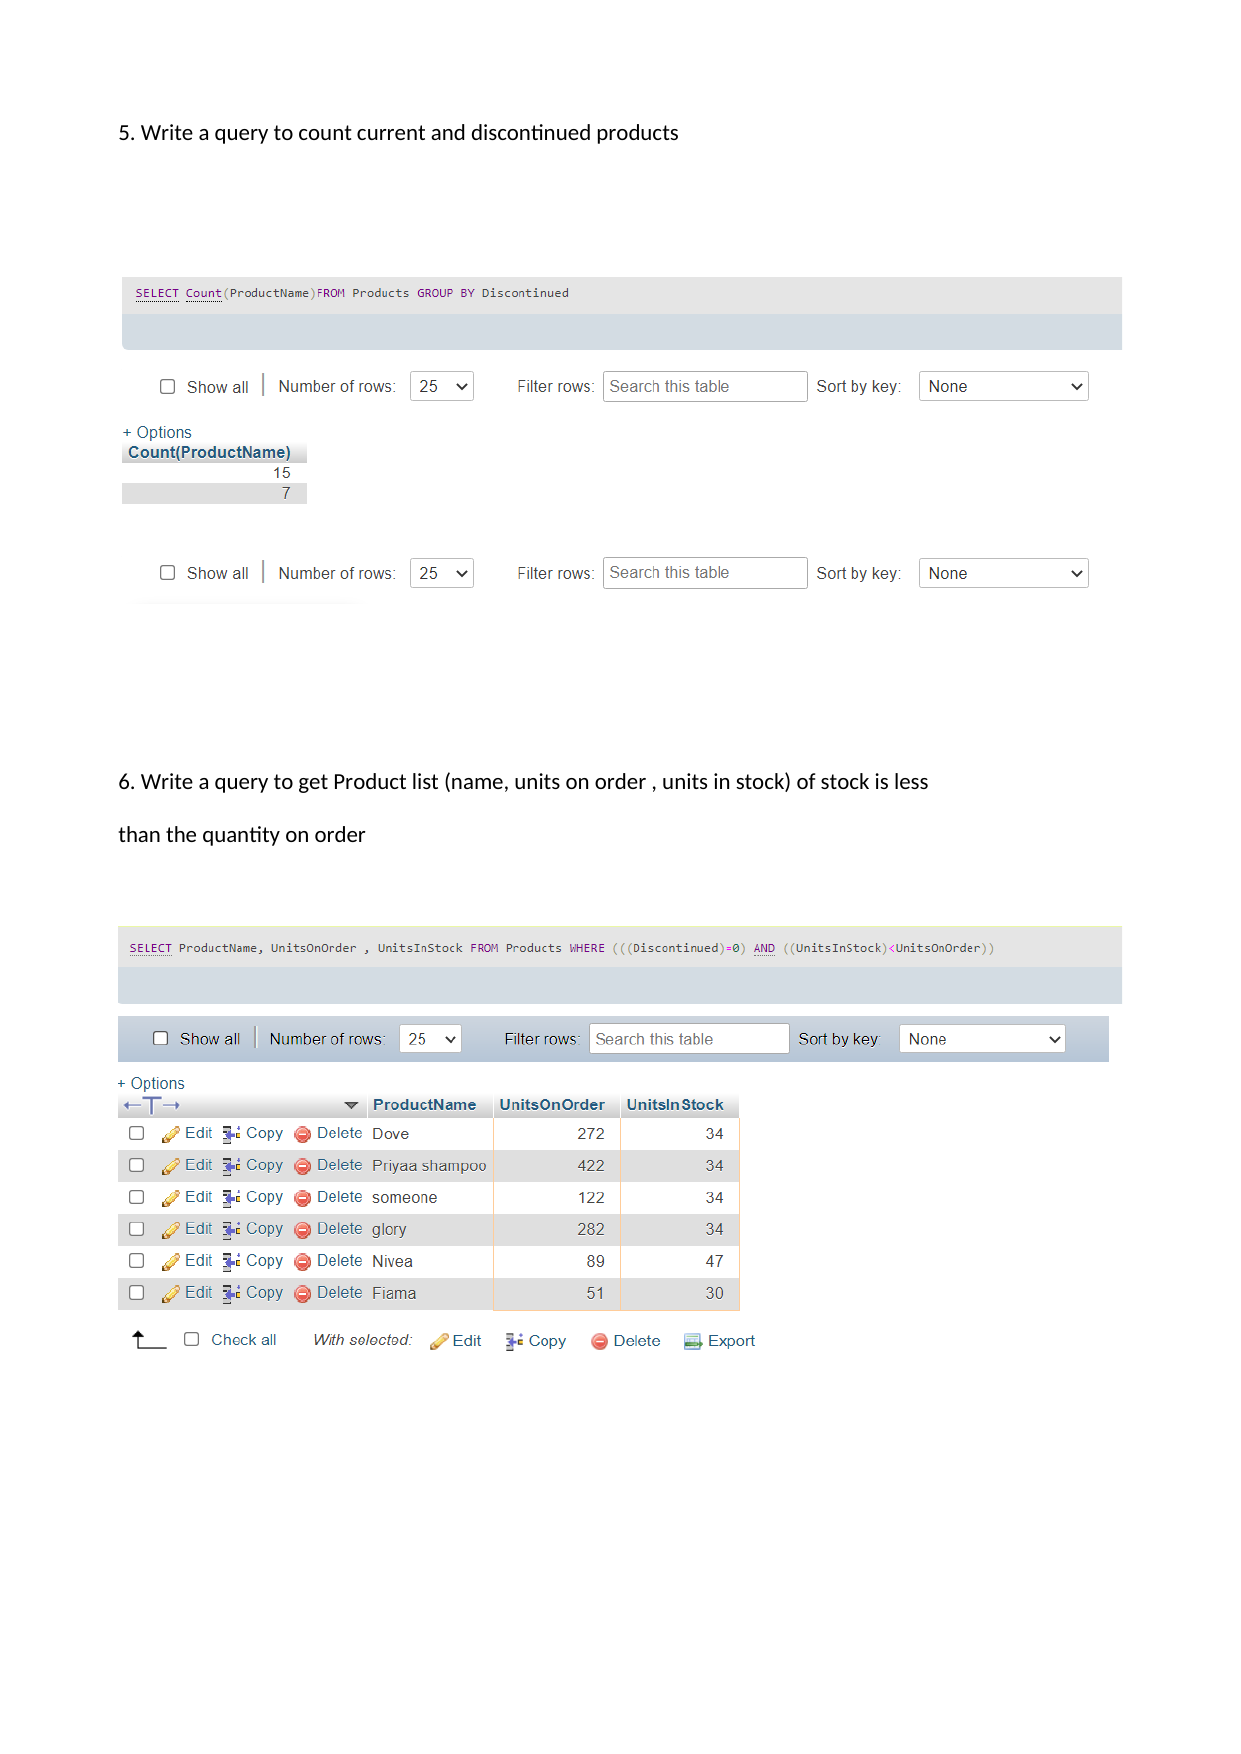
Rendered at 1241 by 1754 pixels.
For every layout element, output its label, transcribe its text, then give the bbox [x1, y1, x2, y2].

picture [118, 277, 1123, 604]
text than the quantity on order [118, 820, 1122, 848]
text 5. Write a query to count current and discontinued products [118, 118, 1122, 146]
text 6. Write a query to get Product list (name, units on order , units in stock) of stock is less [118, 767, 1122, 795]
picture [118, 926, 1123, 1371]
